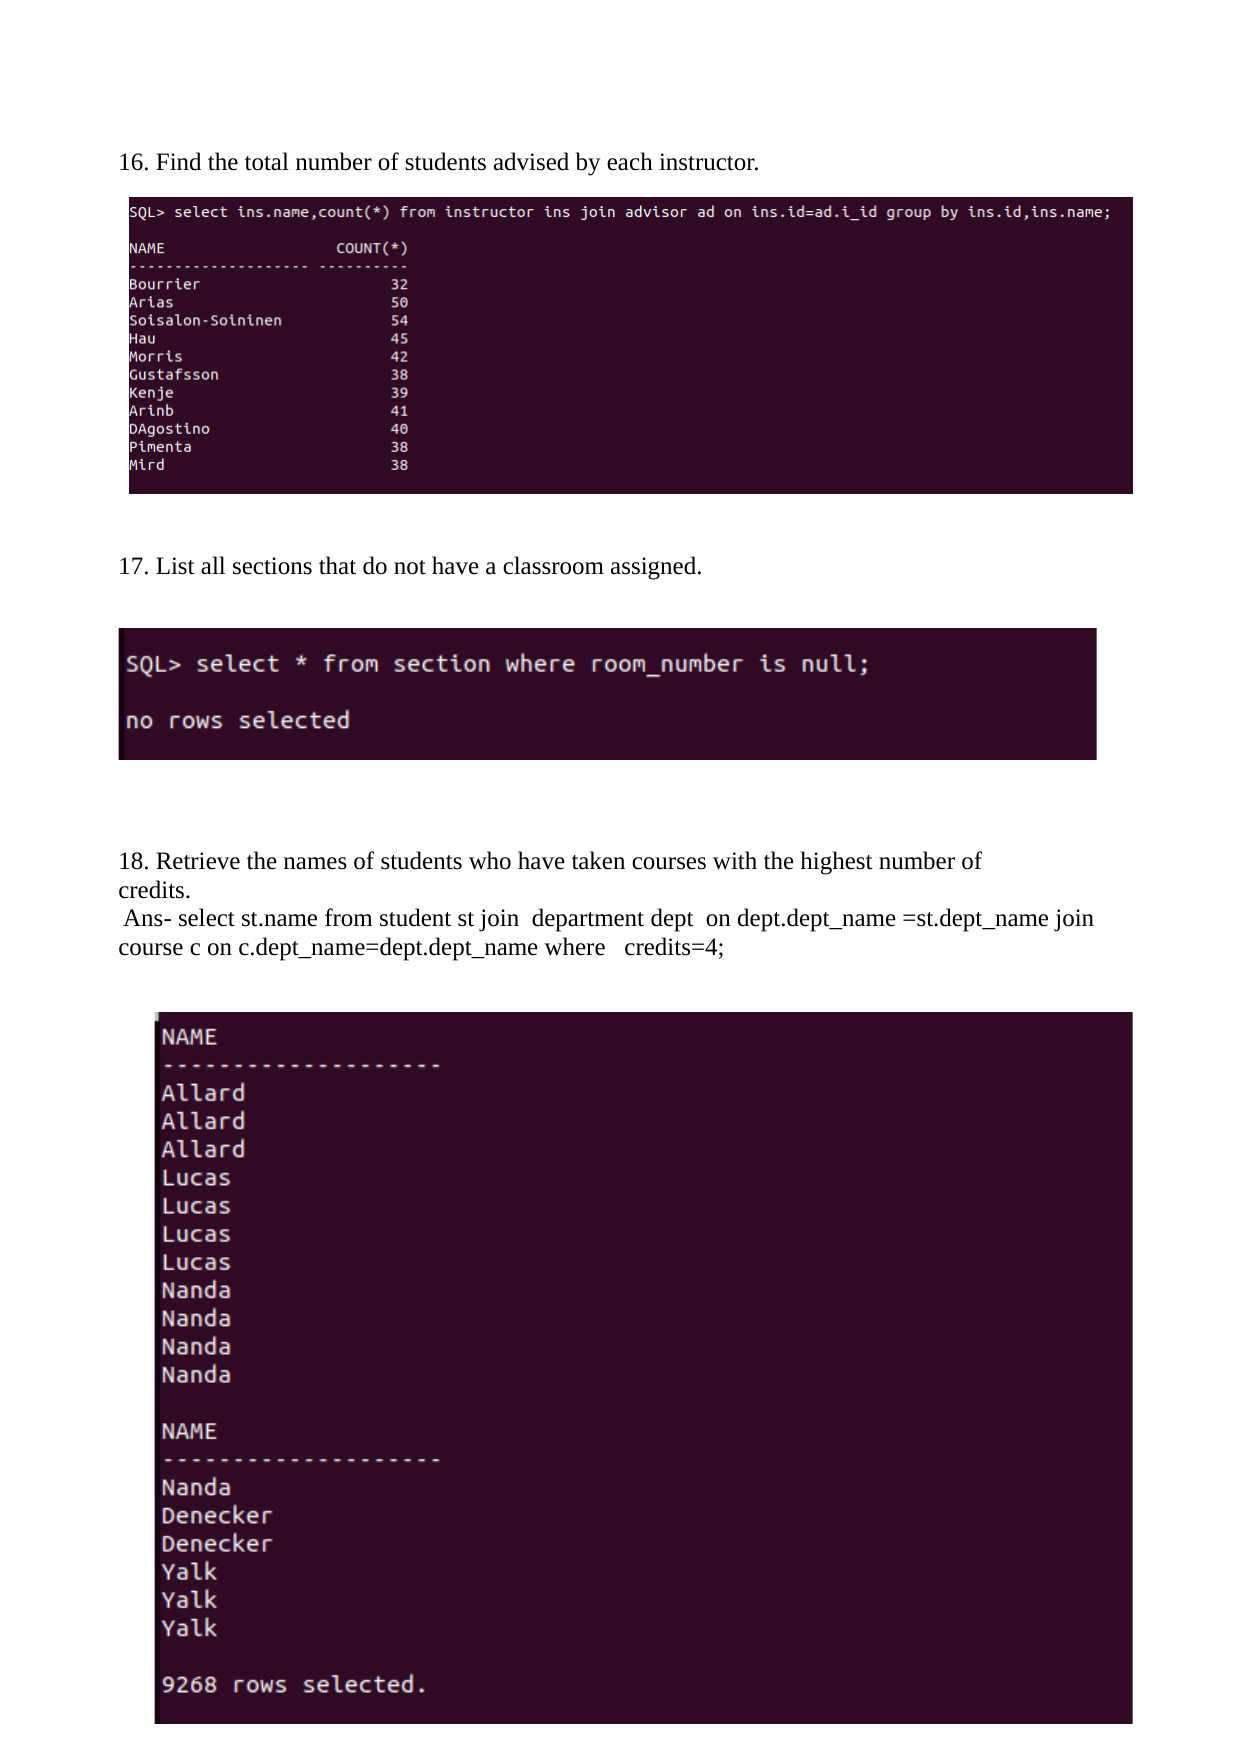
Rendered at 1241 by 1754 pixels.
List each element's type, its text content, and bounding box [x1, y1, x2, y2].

picture [154, 1012, 1133, 1724]
text 17. List all sections that do not have a classroom assigned. [118, 551, 1122, 580]
text credits. [118, 875, 1122, 903]
picture [118, 628, 1097, 760]
text 16. Find the total number of students advised by each instructor. [118, 147, 1122, 176]
text Ans- select st.name from student st join department dept on dept.dept_name =st.dept_name join course c on c.dept_name=dept.dept_name where credits=4; [118, 903, 1122, 961]
text 18. Retrieve the names of students who have taken courses with the highest number of [118, 846, 1122, 875]
picture [129, 197, 1133, 494]
